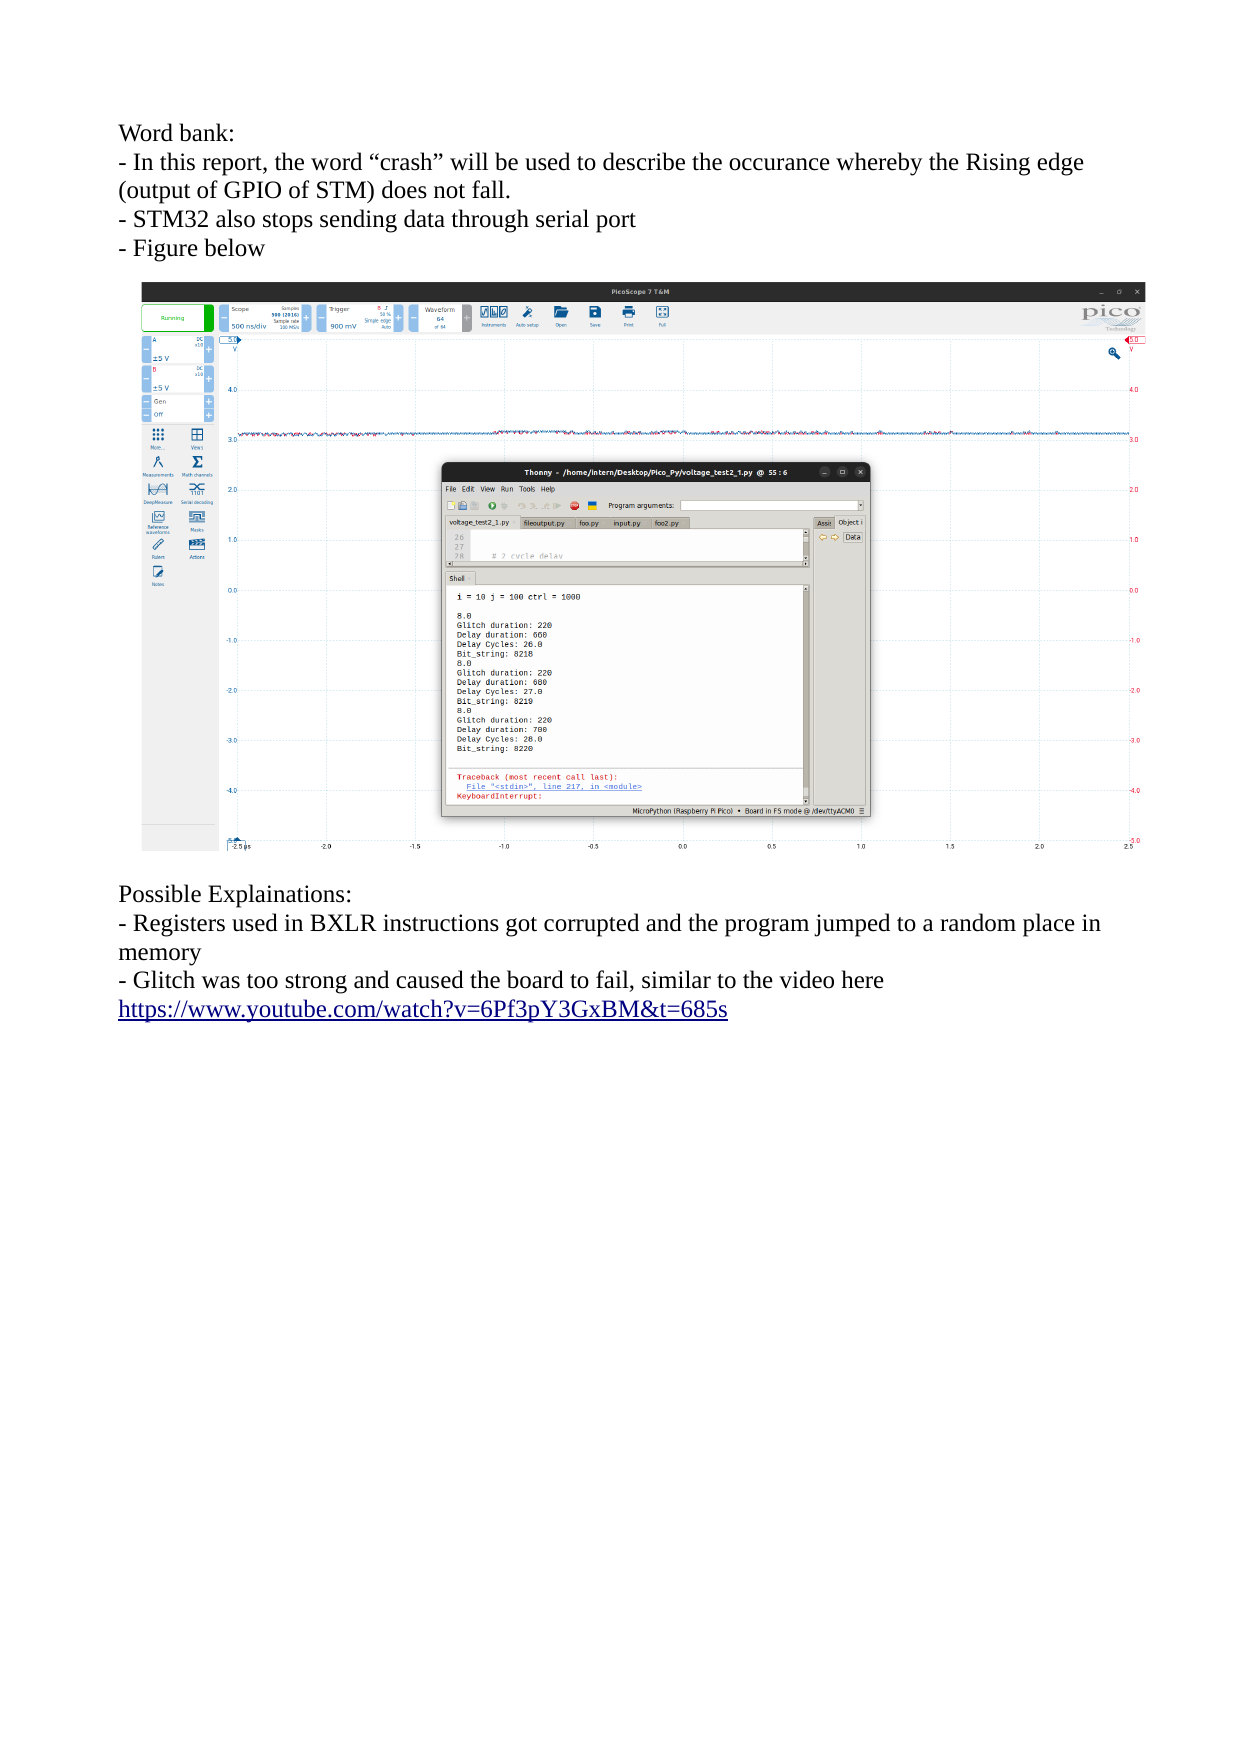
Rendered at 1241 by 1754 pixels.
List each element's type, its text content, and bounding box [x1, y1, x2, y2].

text Possible Explainations: - Registers used in BXLR instructions got corrupted and the program jumped to a random place in memory [118, 879, 1122, 965]
text Word bank: - In this report, the word “crash” will be used to describe the occurance whereby the Rising edge (output of GPIO of STM) does not fall. [118, 118, 1122, 204]
picture [141, 282, 1146, 851]
text - Glitch was too strong and caused the board to fail, similar to the video here https://www.youtube.com/watch?v=6Pf3pY3GxBM&t=685s [118, 965, 1122, 1023]
text - STM32 also stops sending data through serial port - Figure below [118, 204, 1122, 262]
